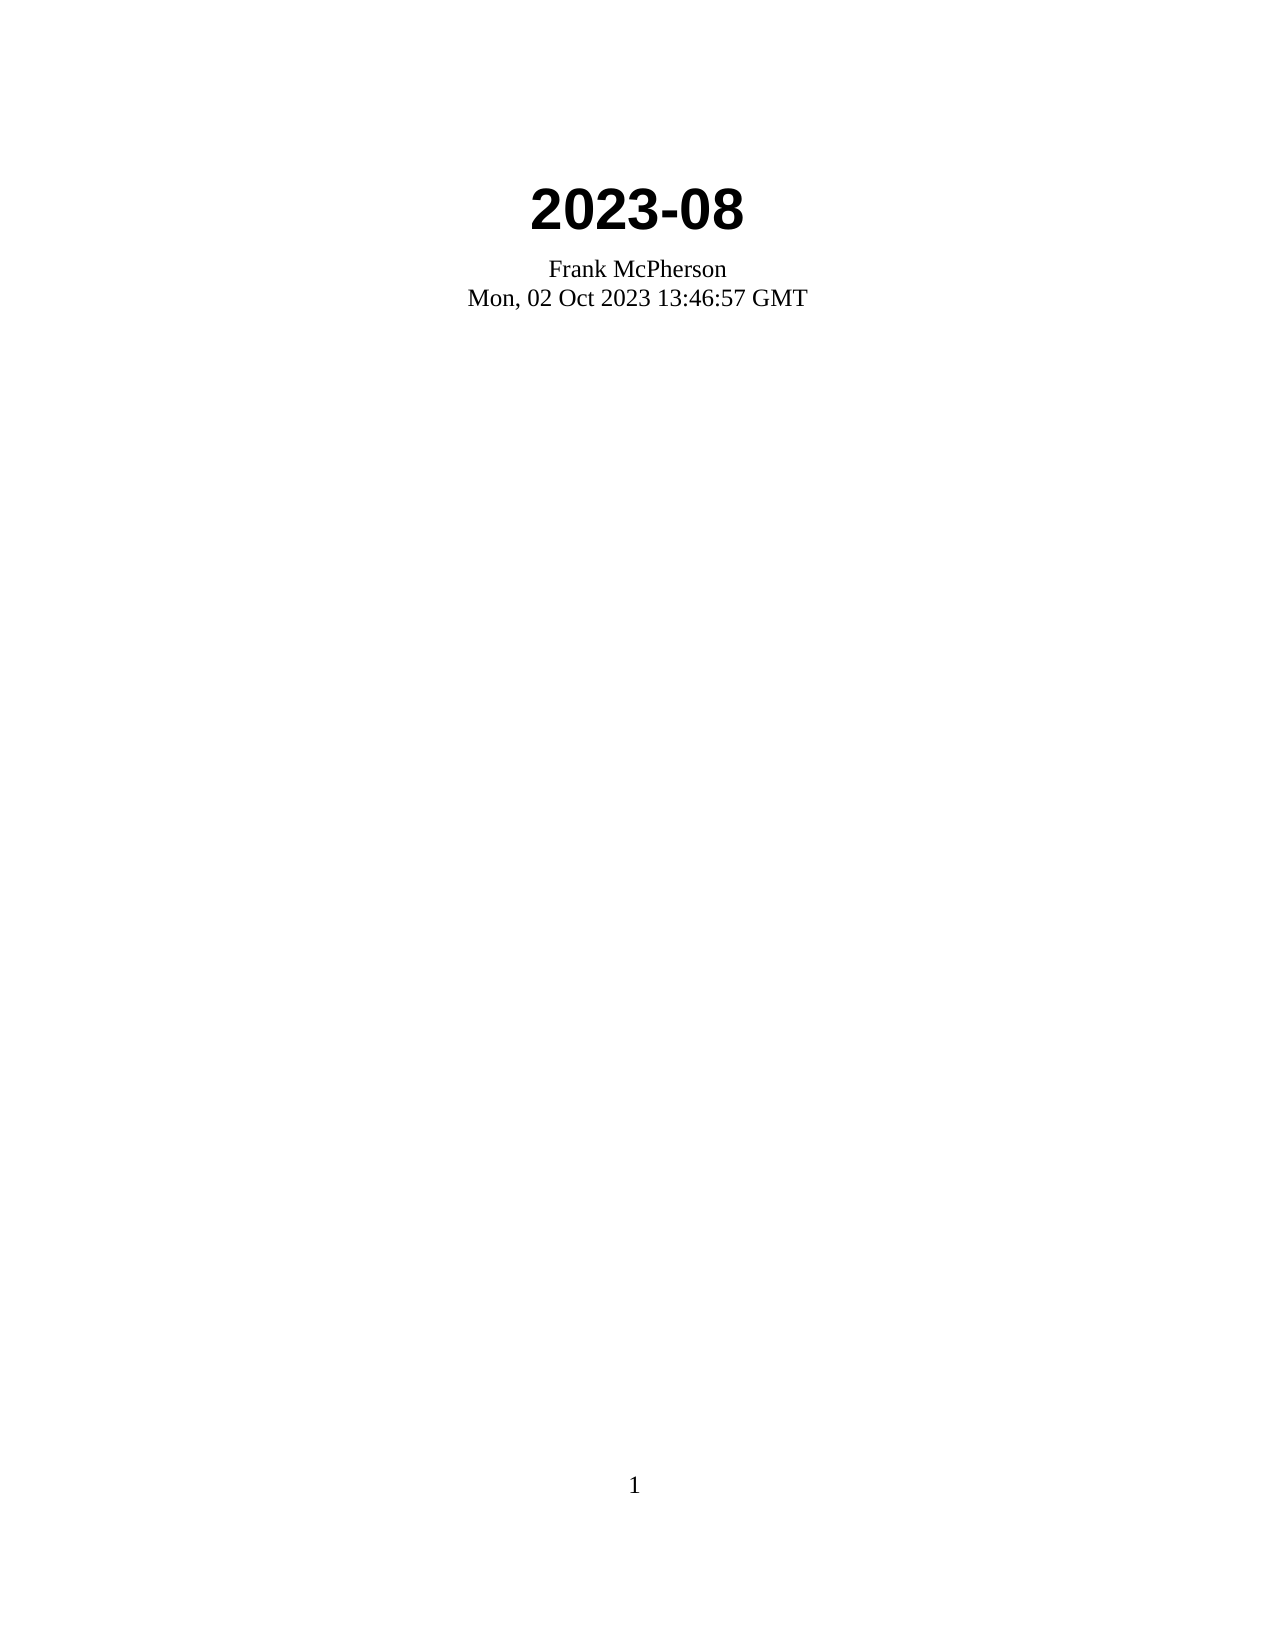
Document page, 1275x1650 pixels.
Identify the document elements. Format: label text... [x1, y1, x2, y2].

title 2023-08 [150, 175, 1125, 242]
text Mon, 02 Oct 2023 13:46:57 GMT [150, 283, 1125, 312]
text Frank McPherson [150, 254, 1125, 283]
